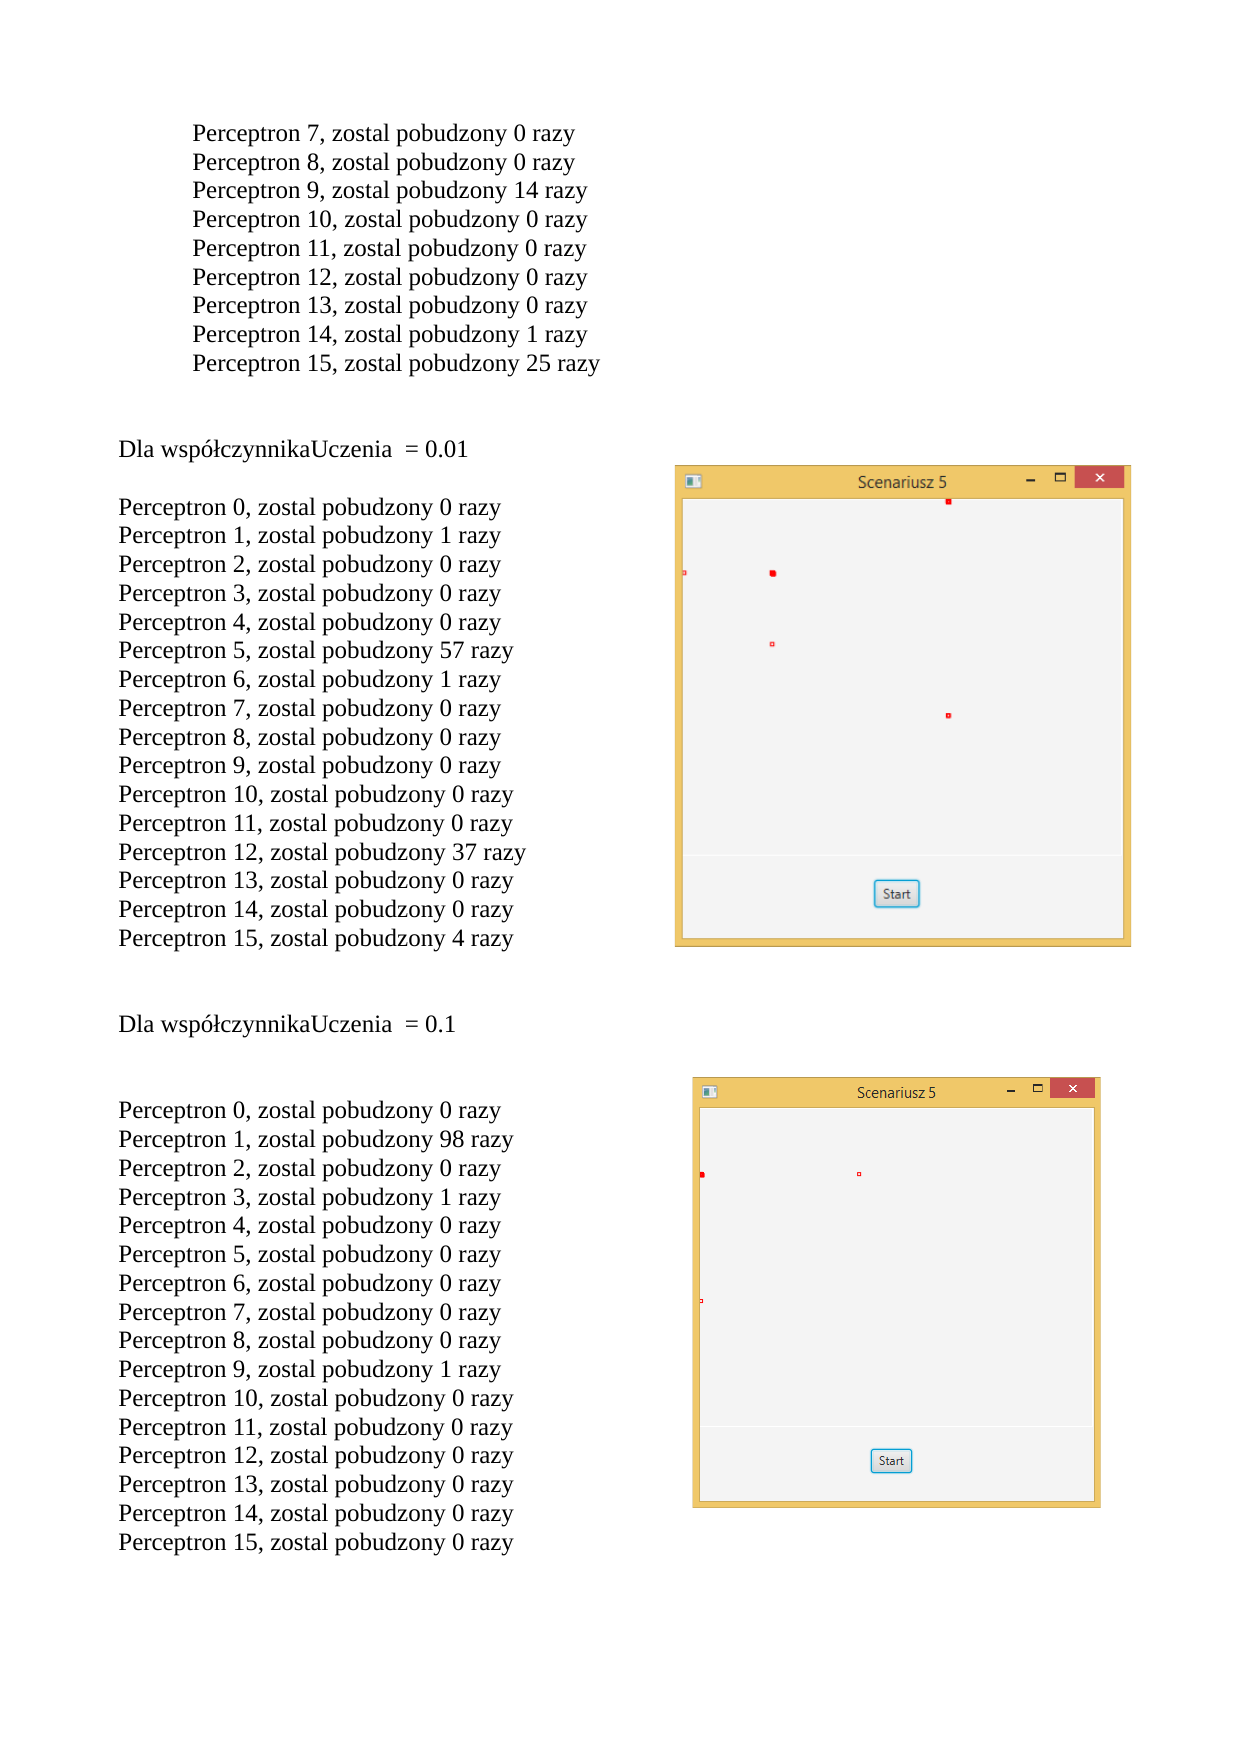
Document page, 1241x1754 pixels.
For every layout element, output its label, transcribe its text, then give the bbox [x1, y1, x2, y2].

text Perceptron 3, zostal pobudzony 0 razy [118, 578, 674, 607]
text Perceptron 1, zostal pobudzony 1 razy [118, 521, 674, 549]
text Perceptron 7, zostal pobudzony 0 razy [118, 693, 674, 722]
text Perceptron 11, zostal pobudzony 0 razy [118, 1412, 692, 1441]
text Perceptron 1, zostal pobudzony 98 razy [118, 1124, 692, 1153]
text Perceptron 15, zostal pobudzony 4 razy Dla współczynnikaUczenia = 0.1 Perceptron 0, zostal pobudzony 0 razy [118, 923, 1122, 1124]
picture [692, 1077, 1101, 1508]
text Dla współczynnikaUczenia = 0.01 Perceptron 0, zostal pobudzony 0 razy [118, 377, 1122, 521]
text Perceptron 8, zostal pobudzony 0 razy [118, 1326, 692, 1354]
text Perceptron 11, zostal pobudzony 0 razy [118, 233, 1122, 262]
picture [674, 465, 1132, 947]
text Perceptron 12, zostal pobudzony 0 razy [118, 262, 1122, 291]
text Perceptron 9, zostal pobudzony 1 razy [118, 1354, 692, 1383]
text Perceptron 3, zostal pobudzony 1 razy [118, 1182, 692, 1211]
text Perceptron 10, zostal pobudzony 0 razy [118, 779, 674, 808]
text Perceptron 5, zostal pobudzony 0 razy [118, 1239, 692, 1268]
text Perceptron 12, zostal pobudzony 37 razy [118, 837, 674, 866]
text Perceptron 14, zostal pobudzony 1 razy [118, 319, 1122, 348]
text Perceptron 11, zostal pobudzony 0 razy [118, 808, 674, 837]
text Perceptron 13, zostal pobudzony 0 razy [118, 1469, 692, 1498]
text Perceptron 4, zostal pobudzony 0 razy [118, 1211, 692, 1239]
text Perceptron 9, zostal pobudzony 14 razy [118, 176, 1122, 204]
text Perceptron 10, zostal pobudzony 0 razy [118, 1383, 692, 1412]
text Perceptron 15, zostal pobudzony 25 razy [118, 348, 1122, 377]
text Perceptron 9, zostal pobudzony 0 razy [118, 751, 674, 779]
text Perceptron 13, zostal pobudzony 0 razy [118, 291, 1122, 319]
text Perceptron 12, zostal pobudzony 0 razy [118, 1441, 692, 1469]
text Perceptron 10, zostal pobudzony 0 razy [118, 204, 1122, 233]
text Perceptron 5, zostal pobudzony 57 razy [118, 636, 674, 664]
text Perceptron 14, zostal pobudzony 0 razy [118, 1498, 1122, 1527]
text Perceptron 14, zostal pobudzony 0 razy [118, 894, 674, 923]
text Perceptron 4, zostal pobudzony 0 razy [118, 607, 674, 636]
text Perceptron 15, zostal pobudzony 0 razy [118, 1527, 1122, 1613]
text Perceptron 2, zostal pobudzony 0 razy [118, 549, 674, 578]
text Perceptron 2, zostal pobudzony 0 razy [118, 1153, 692, 1182]
text Perceptron 8, zostal pobudzony 0 razy [118, 722, 674, 751]
text Perceptron 7, zostal pobudzony 0 razy [118, 1297, 692, 1326]
text Perceptron 6, zostal pobudzony 1 razy [118, 664, 674, 693]
text Perceptron 6, zostal pobudzony 0 razy [118, 1268, 692, 1297]
text Perceptron 7, zostal pobudzony 0 razy [118, 118, 1122, 147]
text Perceptron 8, zostal pobudzony 0 razy [118, 147, 1122, 176]
text Perceptron 13, zostal pobudzony 0 razy [118, 866, 674, 894]
